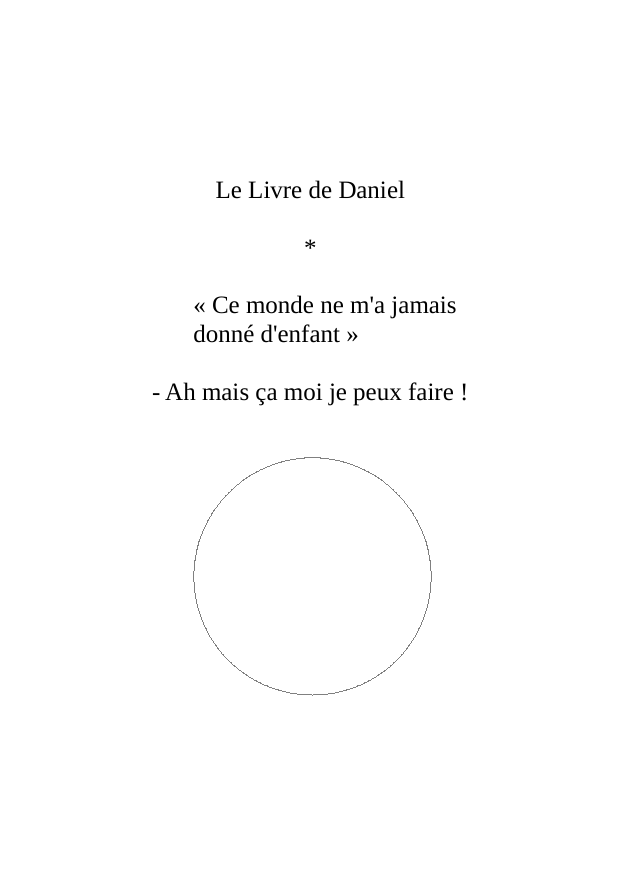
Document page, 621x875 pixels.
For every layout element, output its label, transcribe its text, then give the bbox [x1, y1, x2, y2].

text - Ah mais ça moi je peux faire ! [118, 377, 502, 406]
text * [118, 233, 502, 262]
list « Ce monde ne m'a jamais donné d'enfant » [156, 291, 502, 348]
text Le Livre de Daniel [118, 176, 502, 204]
